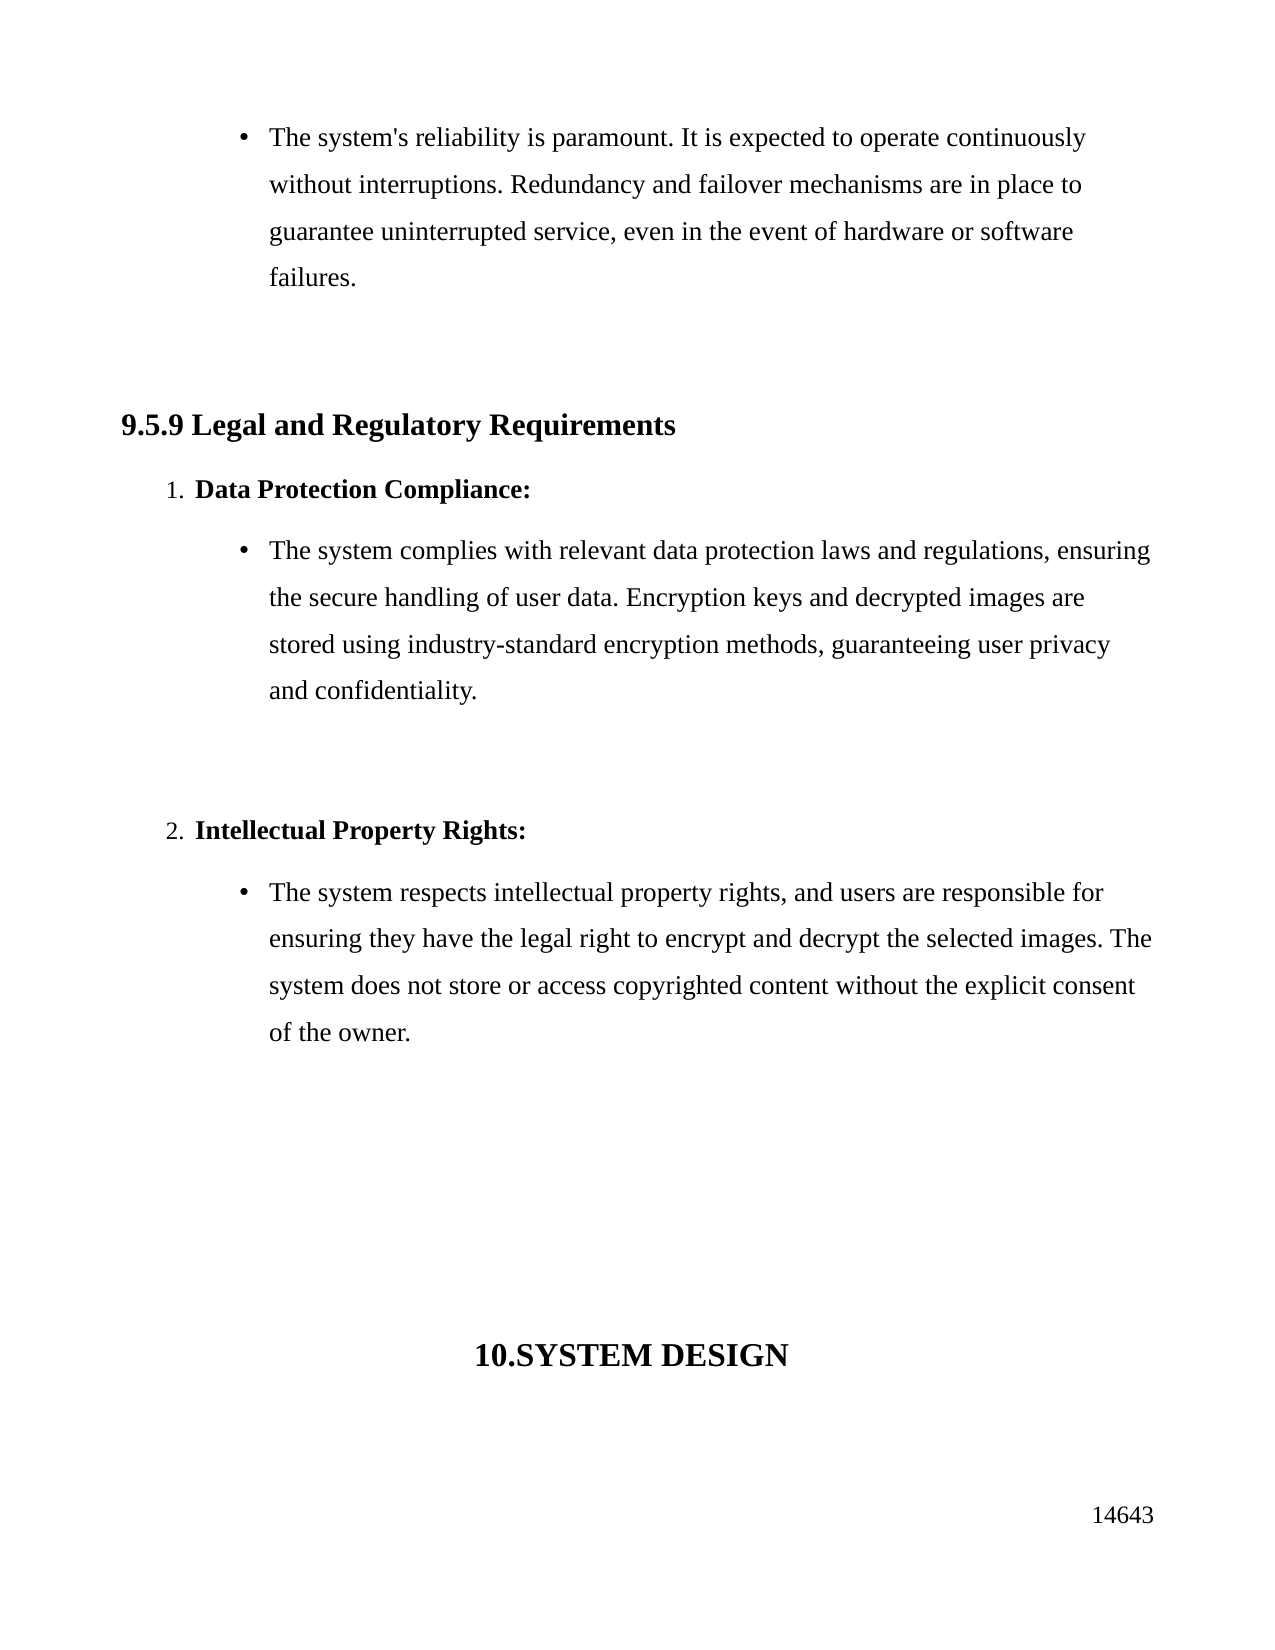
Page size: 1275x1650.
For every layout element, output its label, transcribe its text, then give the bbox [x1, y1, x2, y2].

subtitle 9.5.9 Legal and Regulatory Requirements [121, 407, 1154, 443]
list The system respects intellectual property rights, and users are responsible for ensuring they have the legal right to encrypt and decrypt the selected images. The system does not store or access copyrighted content without the explicit consent of the owner. [239, 876, 1154, 1047]
list Data Protection Compliance: [166, 473, 1154, 504]
list Intellectual Property Rights: [166, 814, 1154, 846]
list The system complies with relevant data protection laws and regulations, ensuring the secure handling of user data. Encryption keys and decrypted images are stored using industry-standard encryption methods, guaranteeing user privacy and confidentiality. [239, 534, 1154, 706]
text 10.SYSTEM DESIGN [121, 1336, 1154, 1374]
list The system's reliability is paramount. It is expected to operate continuously without interruptions. Redundancy and failover mechanisms are in place to guarantee uninterrupted service, even in the event of hardware or software failures. [239, 121, 1154, 292]
